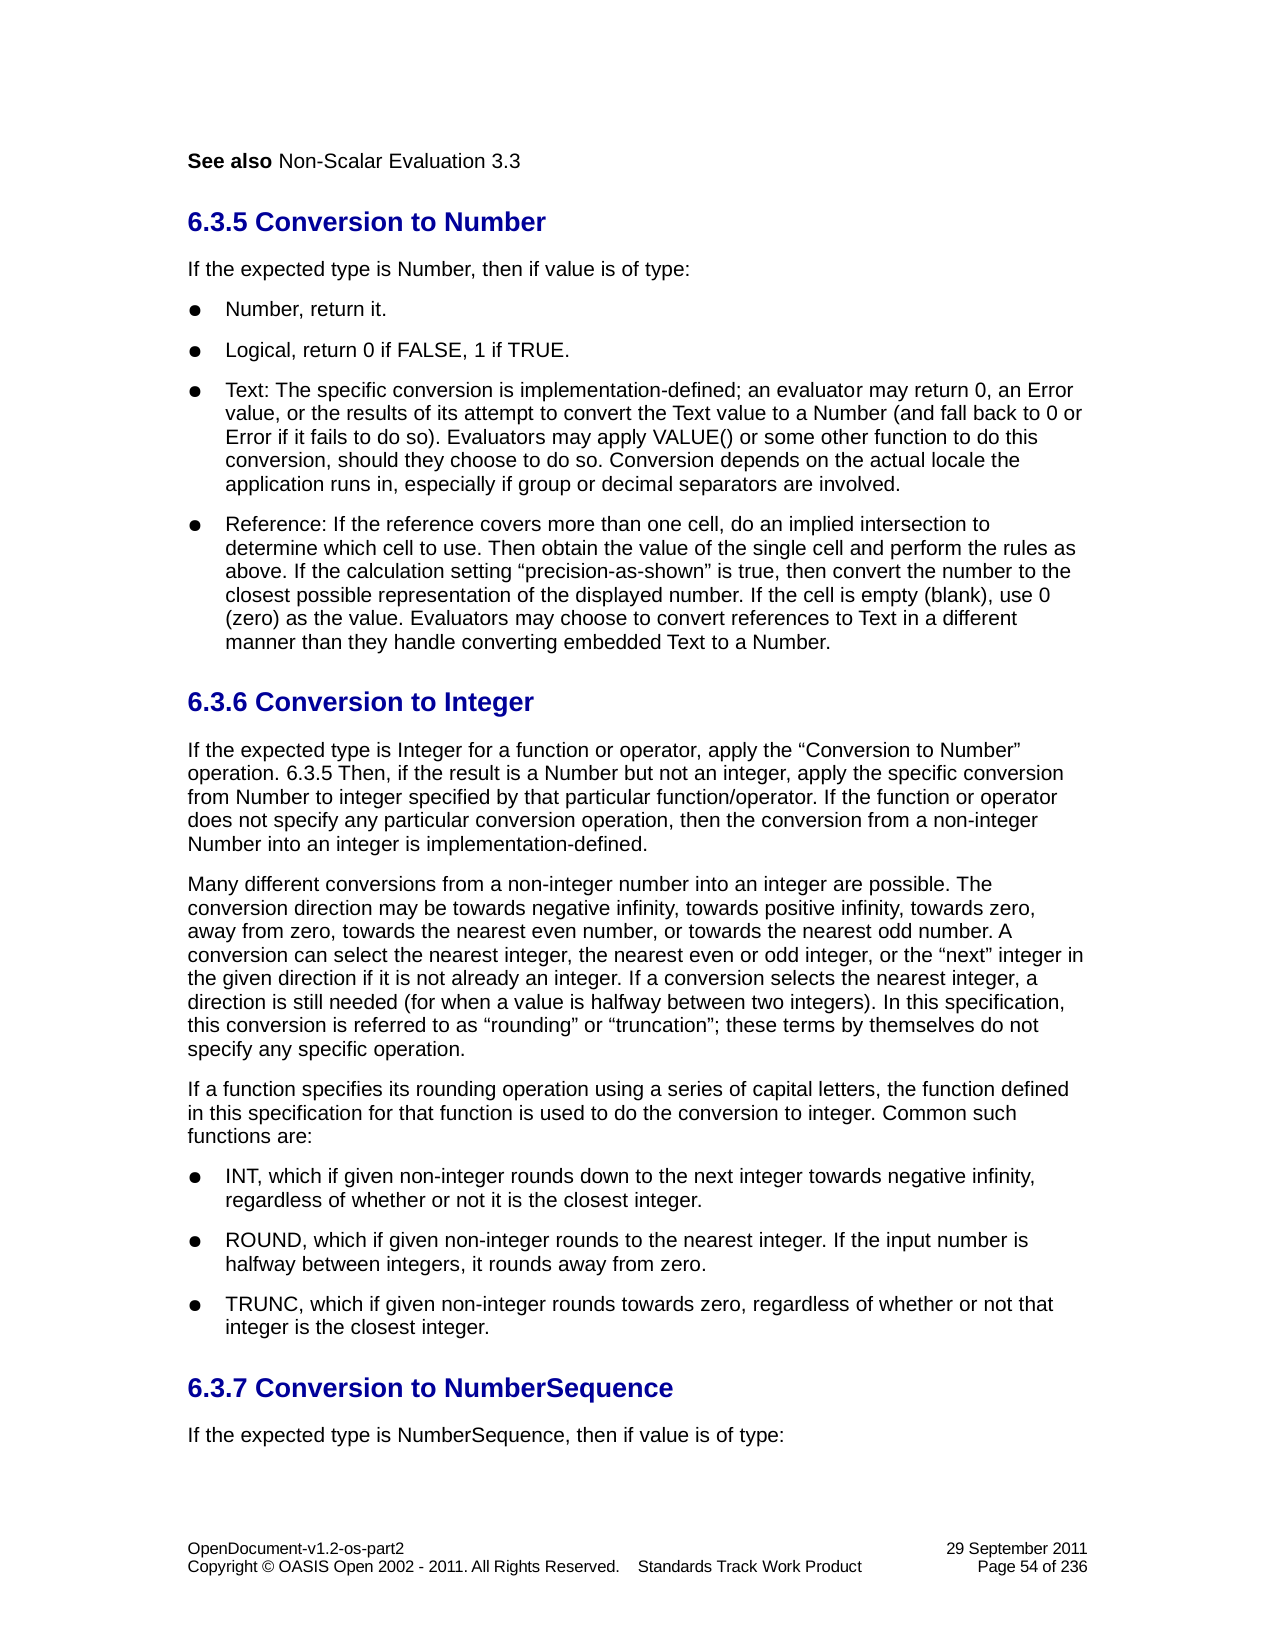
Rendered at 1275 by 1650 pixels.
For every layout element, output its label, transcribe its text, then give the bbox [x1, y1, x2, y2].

list Reference: If the reference covers more than one cell, do an implied intersection to determine which cell to use. Then obtain the value of the single cell and perform the rules as above. If the calculation setting “precision-as-shown” is true, then convert the number to the closest possible representation of the displayed number. If the cell is empty (blank), use 0 (zero) as the value. Evaluators may choose to convert references to Text in a different manner than they handle converting embedded Text to a Number. [187, 513, 1088, 654]
list Logical, return 0 if FALSE, 1 if TRUE. [187, 338, 1088, 362]
text If a function specifies its rounding operation using a series of capital letters, the function defined in this specification for that function is used to do the conversion to integer. Common such functions are: [187, 1077, 1088, 1148]
text If the expected type is Integer for a function or operator, apply the “Conversion to Number” operation. 6.3.5 Then, if the result is a Number but not an integer, apply the specific conversion from Number to integer specified by that particular function/operator. If the function or operator does not specify any particular conversion operation, then the conversion from a non-integer Number into an integer is implementation-defined. [187, 738, 1088, 856]
subtitle Conversion to NumberSequence [187, 1373, 1088, 1403]
text See also Non-Scalar Evaluation 3.3 [187, 150, 1088, 173]
text If the expected type is NumberSequence, then if value is of type: [187, 1423, 1088, 1447]
list Text: The specific conversion is implementation-defined; an evaluator may return 0, an Error value, or the results of its attempt to convert the Text value to a Number (and fall back to 0 or Error if it fails to do so). Evaluators may apply VALUE() or some other function to do this conversion, should they choose to do so. Conversion depends on the actual locale the application runs in, especially if group or decimal separators are involved. [187, 378, 1088, 496]
text Many different conversions from a non-integer number into an integer are possible. The conversion direction may be towards negative infinity, towards positive infinity, towards zero, away from zero, towards the nearest even number, or towards the nearest odd number. A conversion can select the nearest integer, the nearest even or odd integer, or the “next” integer in the given direction if it is not already an integer. If a conversion selects the nearest integer, a direction is still needed (for when a value is halfway between two integers). In this specification, this conversion is referred to as “rounding” or “truncation”; these terms by themselves do not specify any specific operation. [187, 872, 1088, 1061]
list ROUND, which if given non-integer rounds to the nearest integer. If the input number is halfway between integers, it rounds away from zero. [187, 1228, 1088, 1276]
list INT, which if given non-integer rounds down to the next integer towards negative infinity, regardless of whether or not it is the closest integer. [187, 1165, 1088, 1212]
subtitle Conversion to Integer [187, 687, 1088, 717]
subtitle Conversion to Number [187, 207, 1088, 237]
text If the expected type is Number, then if value is of type: [187, 258, 1088, 281]
list Number, return it. [187, 298, 1088, 321]
list TRUNC, which if given non-integer rounds towards zero, regardless of whether or not that integer is the closest integer. [187, 1292, 1088, 1339]
